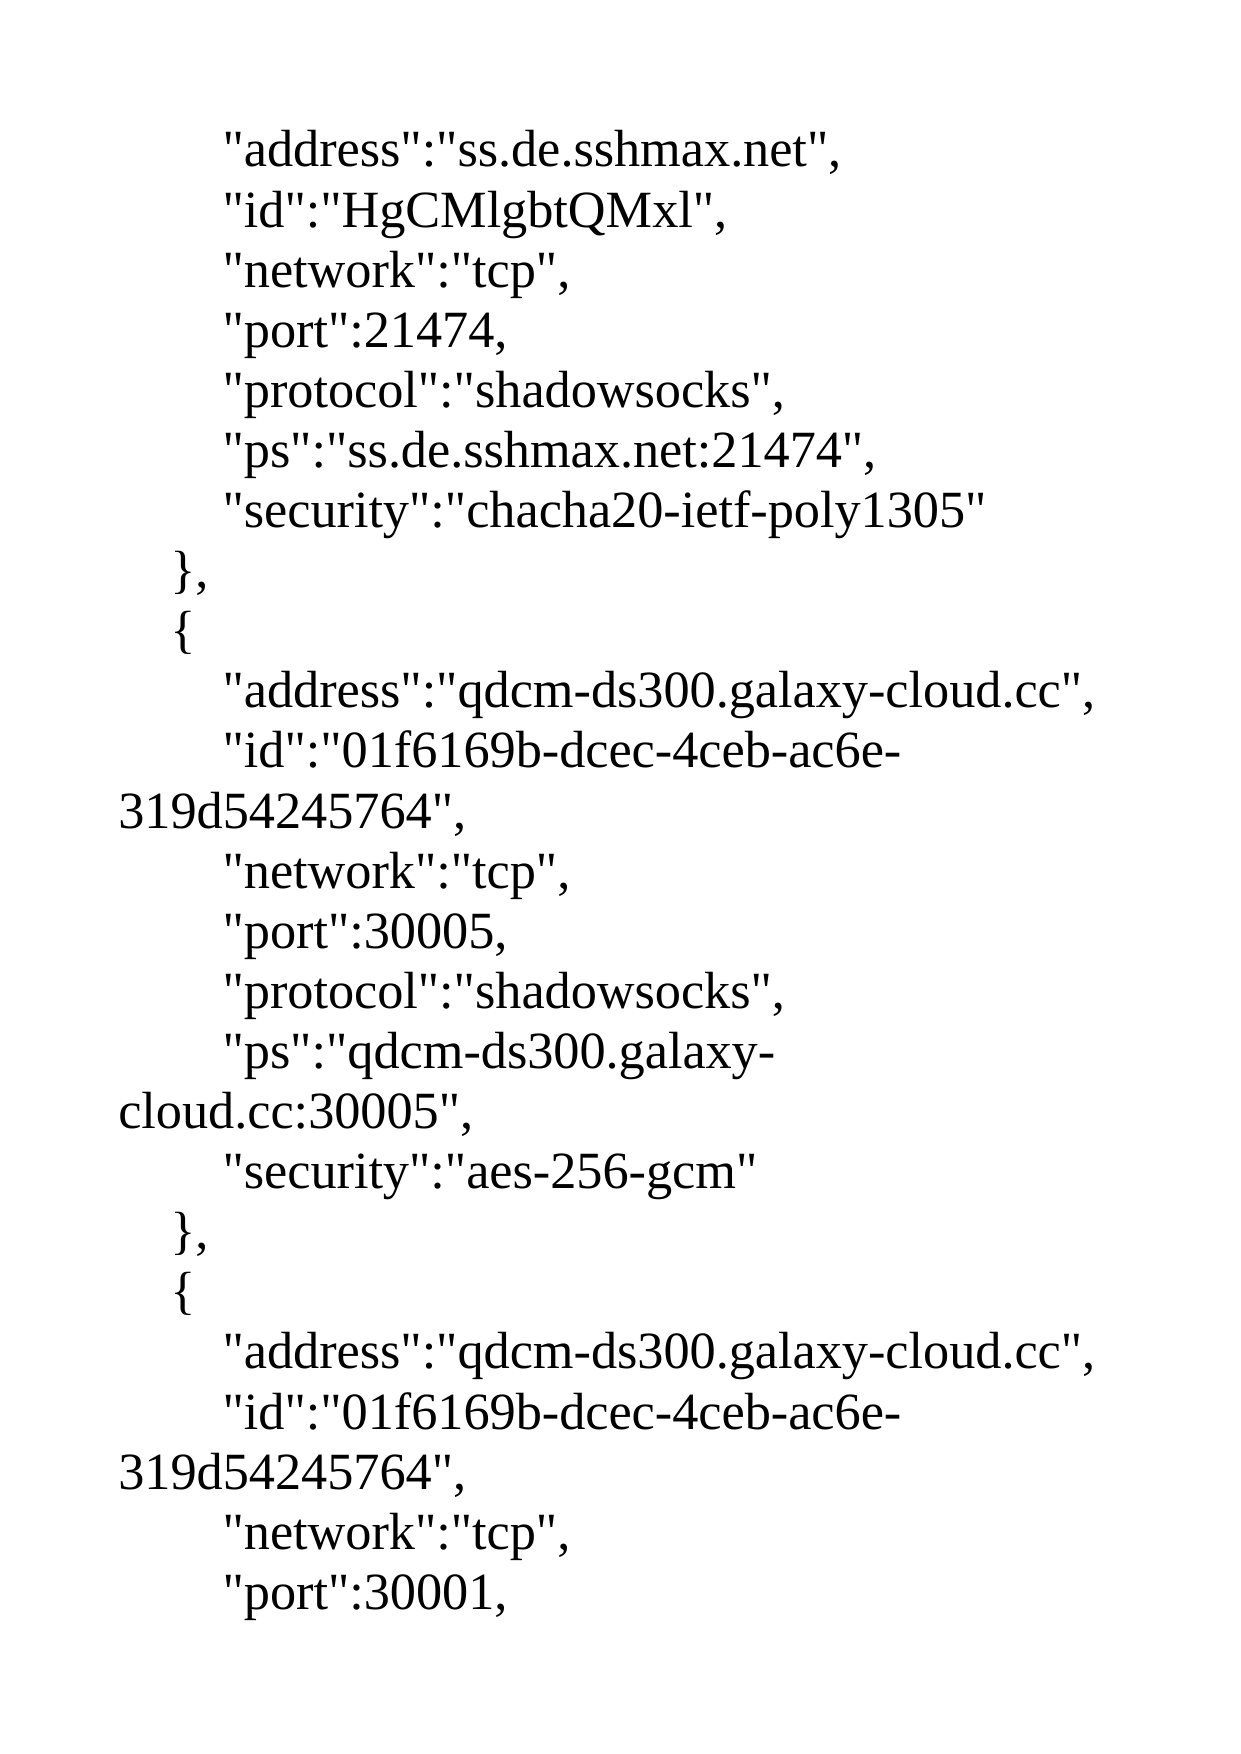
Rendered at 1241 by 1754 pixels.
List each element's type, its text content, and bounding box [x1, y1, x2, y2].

text "id":"HgCMlgbtQMxl", [118, 178, 1122, 238]
text "ps":"qdcm-ds300.galaxy-cloud.cc:30005", [118, 1020, 1122, 1140]
text "port":30005, [118, 899, 1122, 959]
text "protocol":"shadowsocks", [118, 959, 1122, 1020]
text "port":21474, [118, 298, 1122, 358]
text { [118, 1260, 1122, 1320]
text "network":"tcp", [118, 238, 1122, 298]
text "ps":"ss.de.sshmax.net:21474", [118, 419, 1122, 479]
text "security":"aes-256-gcm" [118, 1140, 1122, 1200]
text "security":"chacha20-ietf-poly1305" [118, 479, 1122, 539]
text }, [118, 1200, 1122, 1260]
text "id":"01f6169b-dcec-4ceb-ac6e-319d54245764", [118, 719, 1122, 839]
text "address":"qdcm-ds300.galaxy-cloud.cc", [118, 1320, 1122, 1380]
text "protocol":"shadowsocks", [118, 358, 1122, 419]
text "network":"tcp", [118, 839, 1122, 899]
text "id":"01f6169b-dcec-4ceb-ac6e-319d54245764", [118, 1380, 1122, 1501]
text "port":30001, [118, 1561, 1122, 1621]
text "address":"qdcm-ds300.galaxy-cloud.cc", [118, 659, 1122, 719]
text { [118, 599, 1122, 659]
text "network":"tcp", [118, 1501, 1122, 1561]
text }, [118, 539, 1122, 599]
text "address":"ss.de.sshmax.net", [118, 118, 1122, 178]
